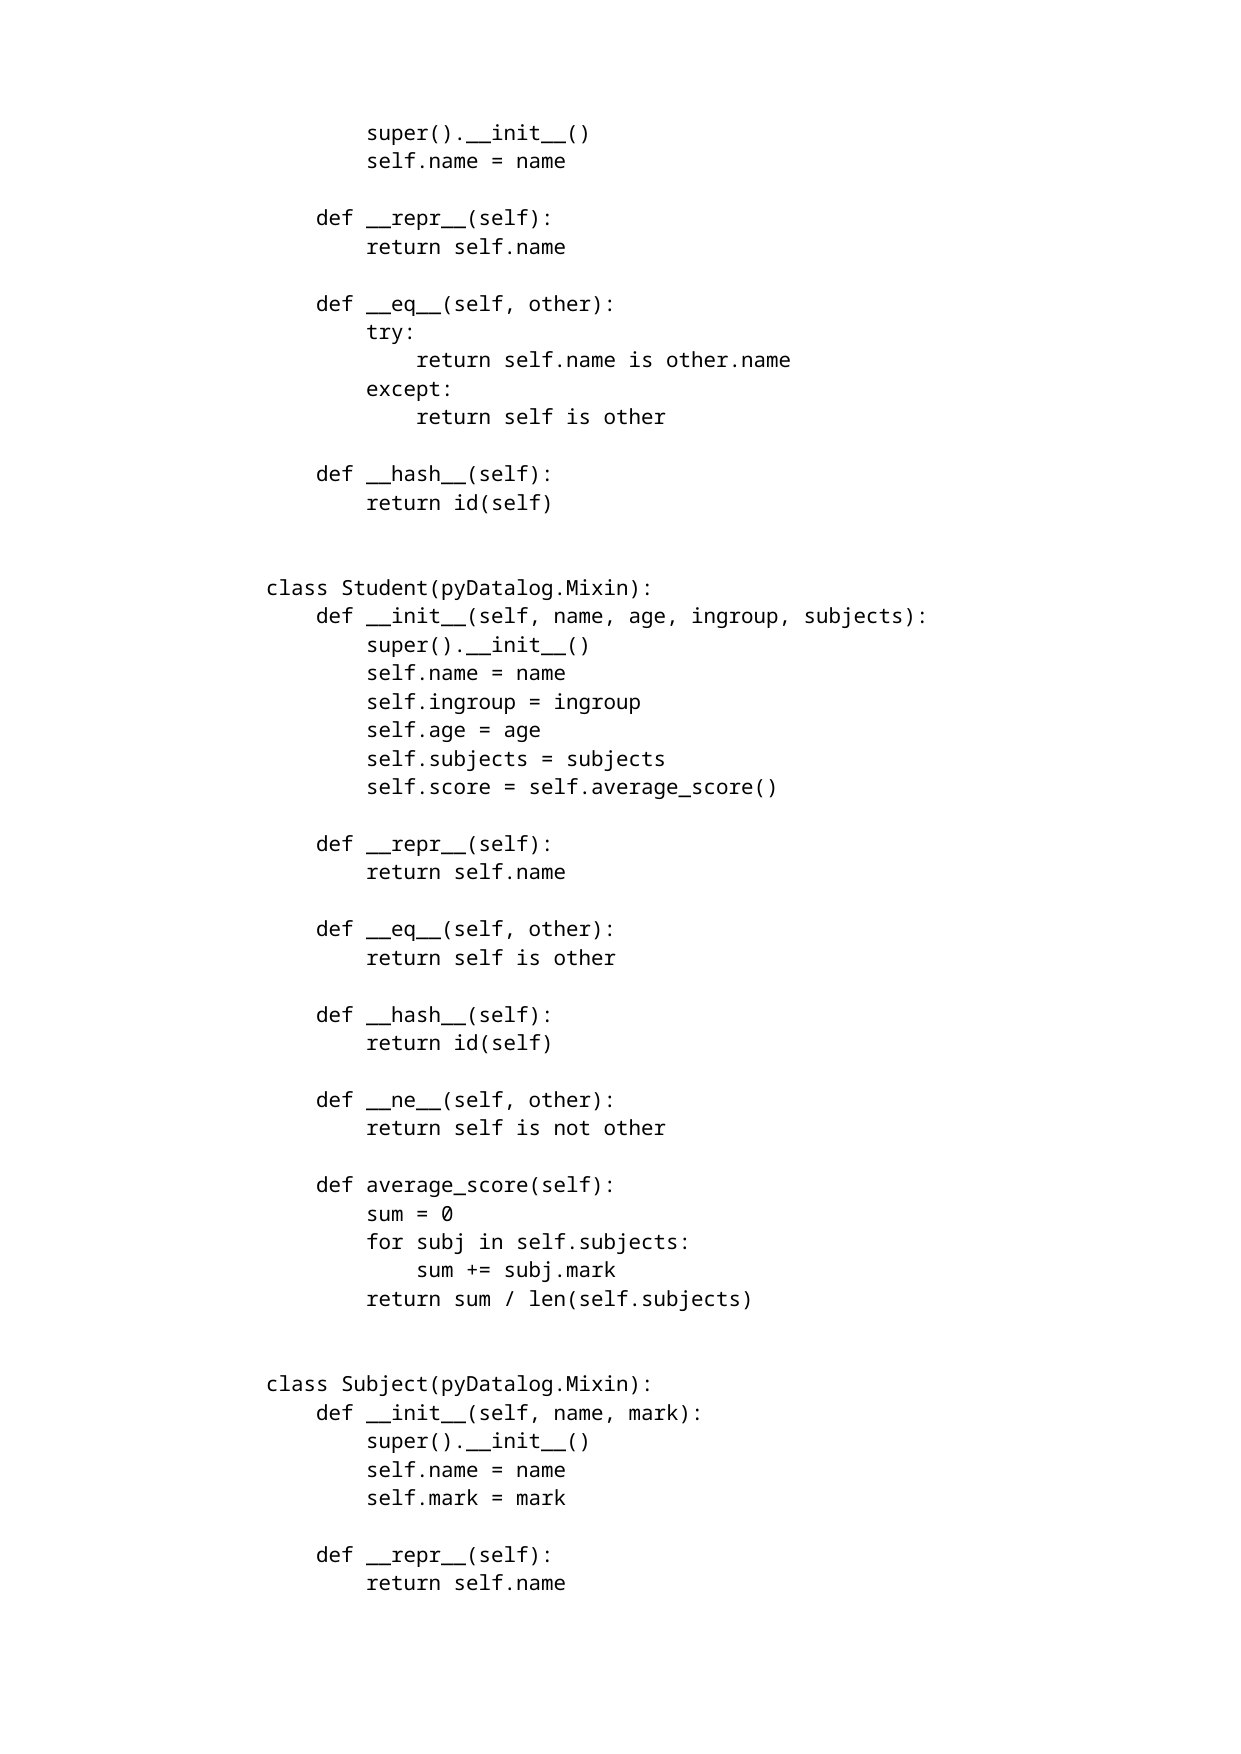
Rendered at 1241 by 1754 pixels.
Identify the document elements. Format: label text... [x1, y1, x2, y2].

text self.ingroup = ingroup [177, 687, 1152, 715]
text def __repr__(self): [177, 1540, 1152, 1568]
text def __eq__(self, other): [177, 914, 1152, 943]
text self.age = age [177, 715, 1152, 744]
text return id(self) [177, 1028, 1152, 1057]
text return self.name [177, 1568, 1152, 1597]
text def __repr__(self): [177, 203, 1152, 232]
text return self.name [177, 232, 1152, 260]
text for subj in self.subjects: [177, 1227, 1152, 1256]
text return self.name is other.name [177, 346, 1152, 374]
text return self.name [177, 857, 1152, 886]
text self.name = name [177, 1455, 1152, 1483]
text class Student(pyDatalog.Mixin): [177, 573, 1152, 602]
text self.name = name [177, 658, 1152, 687]
text self.name = name [177, 147, 1152, 175]
text return id(self) [177, 488, 1152, 516]
text def __eq__(self, other): [177, 289, 1152, 317]
text def __init__(self, name, age, ingroup, subjects): [177, 602, 1152, 630]
text def __ne__(self, other): [177, 1085, 1152, 1113]
text super().__init__() [177, 118, 1152, 147]
text return self is not other [177, 1113, 1152, 1142]
text try: [177, 317, 1152, 346]
text def __hash__(self): [177, 1000, 1152, 1028]
text super().__init__() [177, 630, 1152, 658]
text self.score = self.average_score() [177, 772, 1152, 801]
text return sum / len(self.subjects) [177, 1284, 1152, 1312]
text self.subjects = subjects [177, 744, 1152, 772]
text sum = 0 [177, 1199, 1152, 1227]
text sum += subj.mark [177, 1256, 1152, 1284]
text return self is other [177, 943, 1152, 971]
text def __hash__(self): [177, 459, 1152, 488]
text def __repr__(self): [177, 829, 1152, 857]
text class Subject(pyDatalog.Mixin): [177, 1369, 1152, 1398]
text return self is other [177, 402, 1152, 431]
text def __init__(self, name, mark): [177, 1398, 1152, 1426]
text except: [177, 374, 1152, 402]
text self.mark = mark [177, 1483, 1152, 1512]
text super().__init__() [177, 1426, 1152, 1455]
text def average_score(self): [177, 1170, 1152, 1199]
